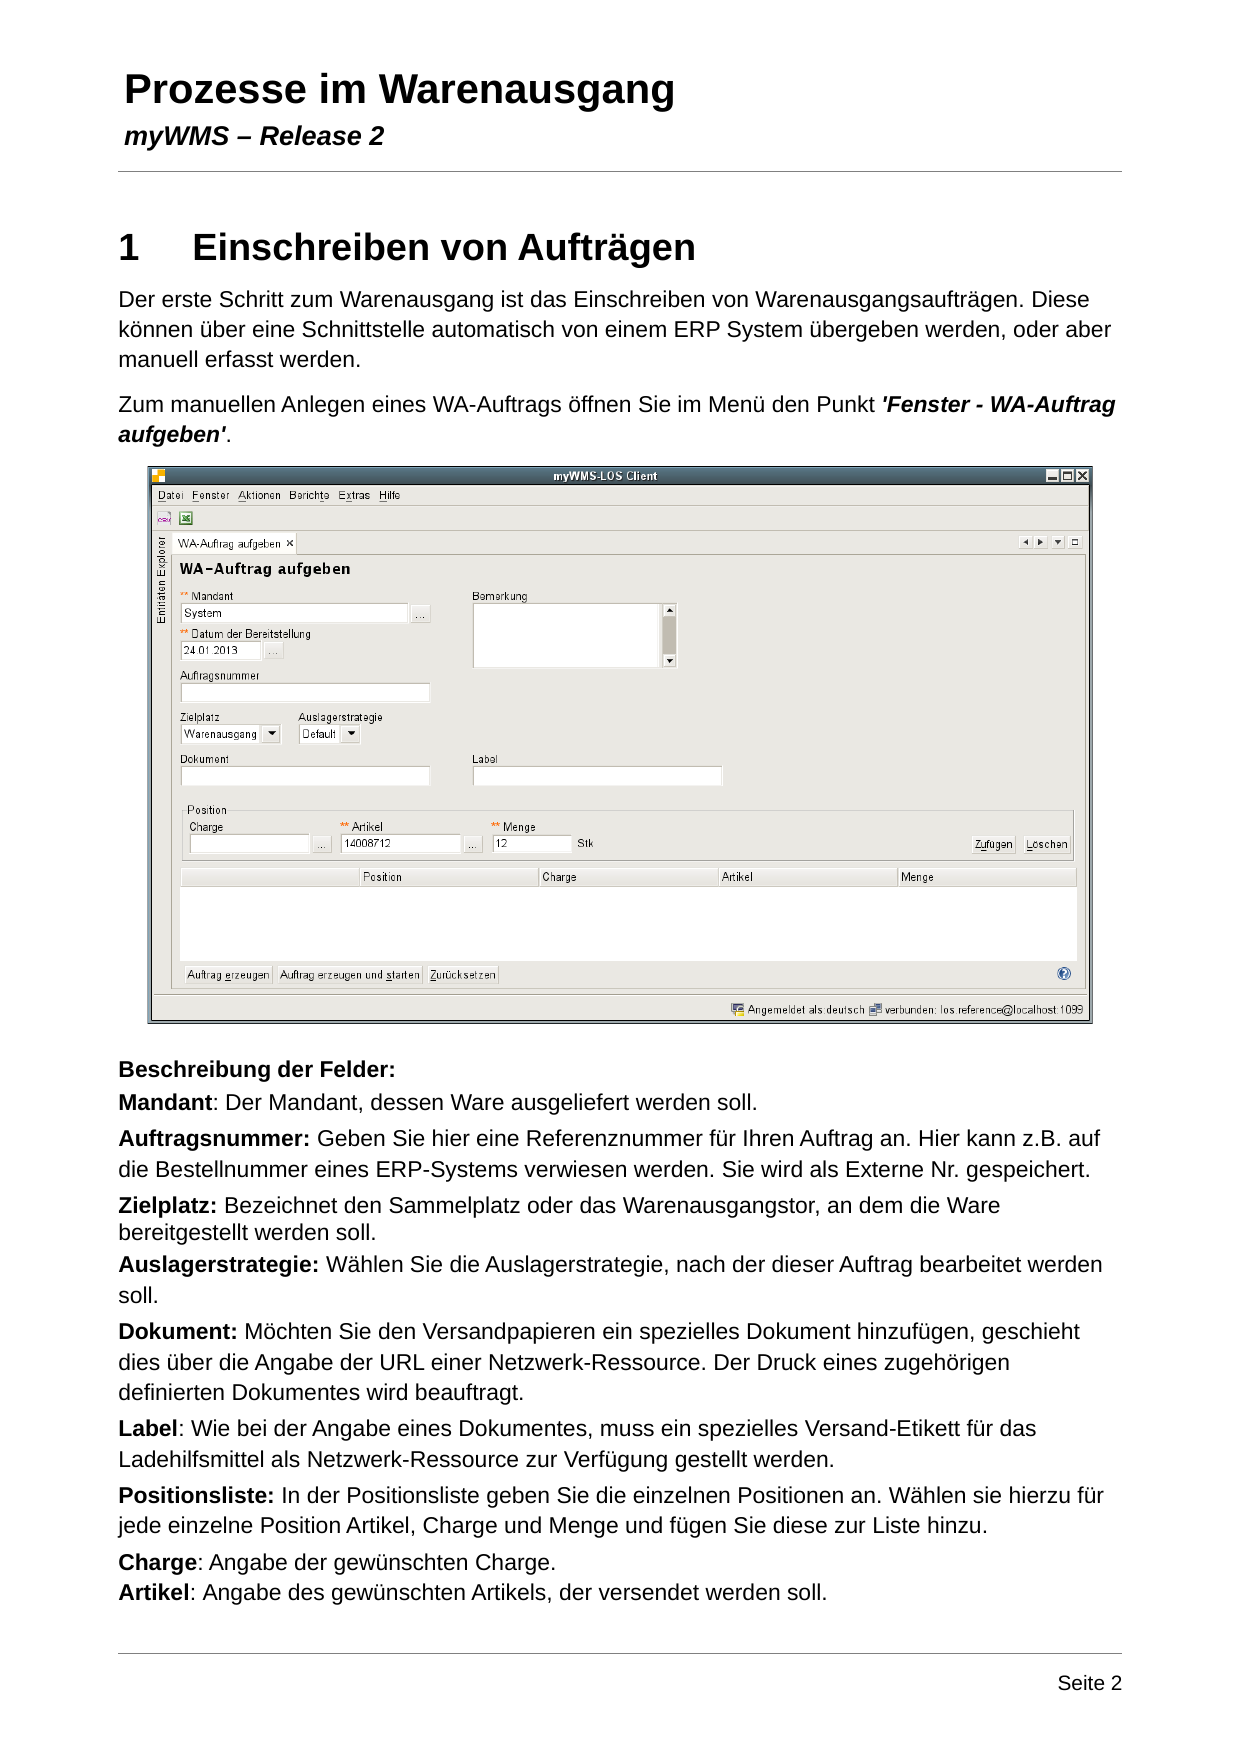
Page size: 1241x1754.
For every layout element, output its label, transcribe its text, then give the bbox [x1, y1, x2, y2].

text Label: Wie bei der Angabe eines Dokumentes, muss ein spezielles Versand-Etikett für das Ladehilfsmittel als Netzwerk-Ressource zur Verfügung gestellt werden. [118, 1415, 1122, 1472]
text Mandant: Der Mandant, dessen Ware ausgeliefert werden soll. [118, 1089, 1122, 1115]
text Charge: Angabe der gewünschten Charge. Artikel: Angabe des gewünschten Artikels, der versendet werden soll. [118, 1549, 1122, 1606]
picture [147, 466, 1093, 1024]
text Positionsliste: In der Positionsliste geben Sie die einzelnen Positionen an. Wählen sie hierzu für jede einzelne Position Artikel, Charge und Menge und fügen Sie diese zur Liste hinzu. [118, 1482, 1122, 1539]
text Beschreibung der Felder: [118, 1056, 1122, 1082]
text Auftragsnummer: Geben Sie hier eine Referenznummer für Ihren Auftrag an. Hier kann z.B. auf die Bestellnummer eines ERP-Systems verwiesen werden. Sie wird als Externe Nr. gespeichert. [118, 1125, 1122, 1182]
text Zielplatz: Bezeichnet den Sammelplatz oder das Warenausgangstor, an dem die Ware bereitgestellt werden soll. [118, 1192, 1122, 1245]
text Auslagerstrategie: Wählen Sie die Auslagerstrategie, nach der dieser Auftrag bearbeitet werden soll. [118, 1251, 1122, 1308]
text Zum manuellen Anlegen eines WA-Auftrags öffnen Sie im Menü den Punkt 'Fenster - WA-Auftrag aufgeben'. [118, 391, 1122, 448]
text Dokument: Möchten Sie den Versandpapieren ein spezielles Dokument hinzufügen, geschieht dies über die Angabe der URL einer Netzwerk-Ressource. Der Druck eines zugehörigen definierten Dokumentes wird beauftragt. [118, 1318, 1122, 1405]
subtitle Einschreiben von Aufträgen [118, 225, 1122, 268]
text Der erste Schritt zum Warenausgang ist das Einschreiben von Warenausgangsaufträgen. Diese können über eine Schnittstelle automatisch von einem ERP System übergeben werden, oder aber manuell erfasst werden. [118, 286, 1122, 373]
